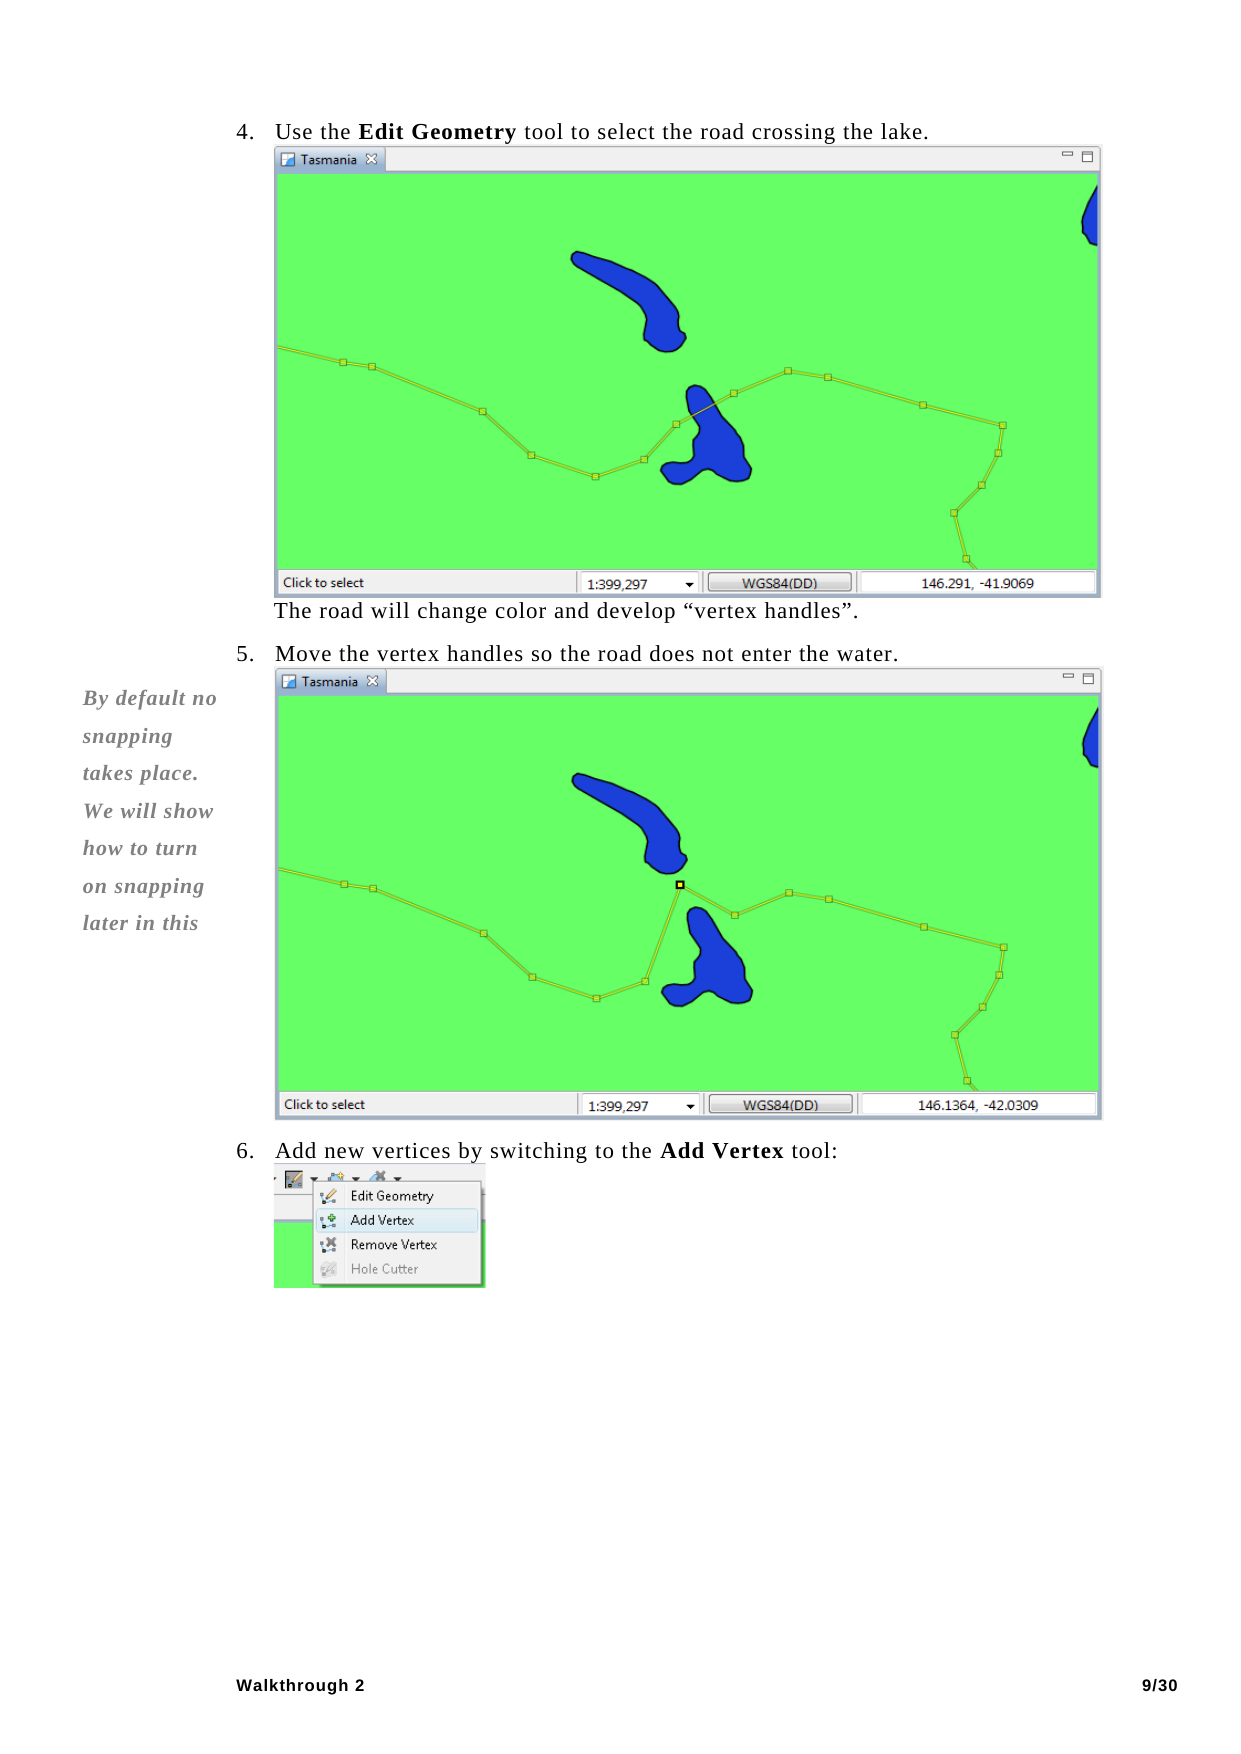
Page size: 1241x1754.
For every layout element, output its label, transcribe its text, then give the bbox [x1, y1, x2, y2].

list By default no snapping takes place. We will show how to turn on snapping later in this workbook. [83, 673, 222, 937]
list Move the vertex handles so the road does not enter the water. [236, 640, 1181, 1121]
picture [273, 1163, 486, 1288]
list Add new vertices by switching to the Add Vertex tool: [236, 1138, 1181, 1287]
list Use the Edit Geometry tool to select the road crossing the lake. The road will change color and develop “vertex handles”. [236, 118, 1181, 624]
